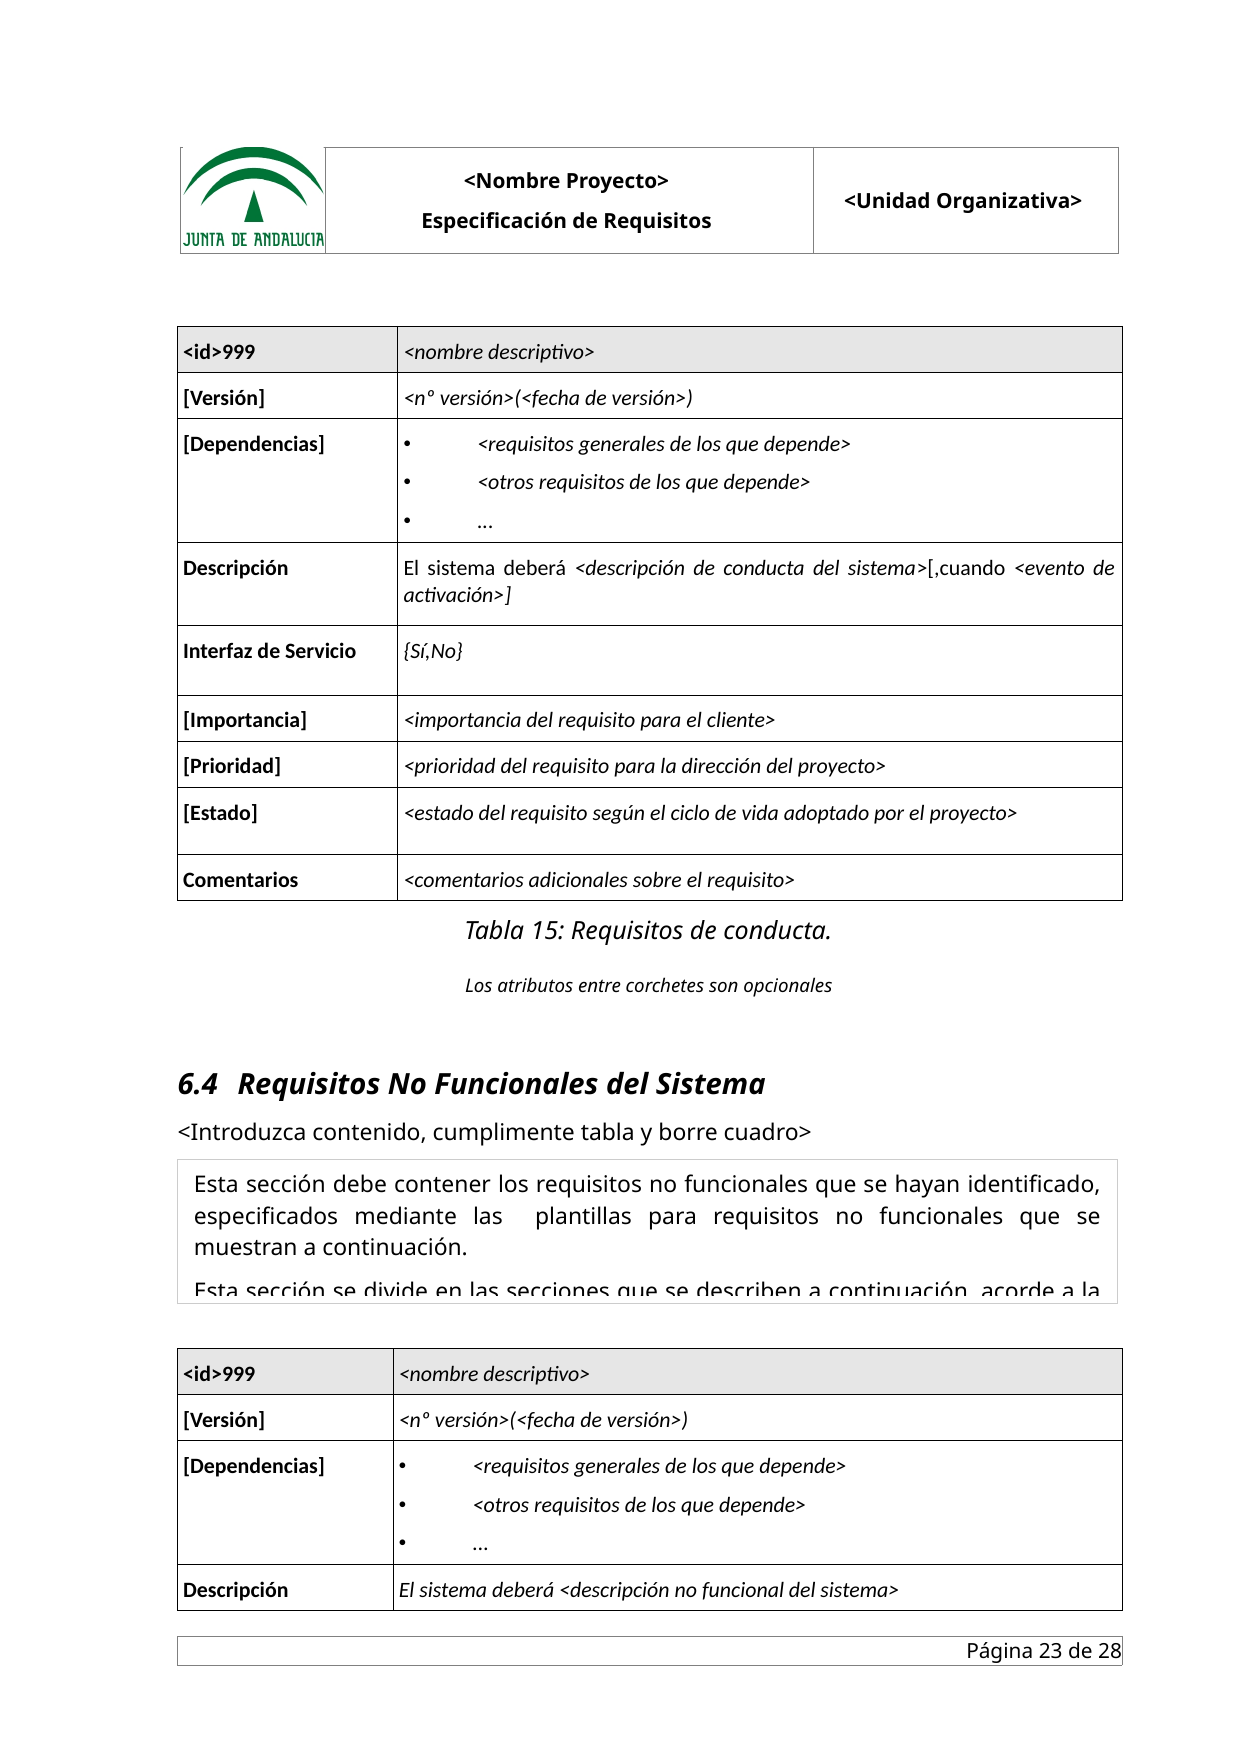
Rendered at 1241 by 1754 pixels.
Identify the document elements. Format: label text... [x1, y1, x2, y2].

table_header <id>999 [178, 327, 397, 372]
text Esta sección debe contener los requisitos no funcionales que se hayan identificado, especificados mediante las plantillas para requisitos no funcionales que se muestran a continuación. [194, 1168, 1101, 1262]
table_cell El sistema deberá <descripción no funcional del sistema> [394, 1565, 1122, 1610]
table_cell [Importancia] [178, 696, 397, 741]
table_cell [Versión] [178, 1395, 393, 1440]
table_cell [Prioridad] [178, 742, 397, 787]
table_cell <requisitos generales de los que depende> <otros requisitos de los que depende> ... [398, 419, 1122, 542]
table_cell <importancia del requisito para el cliente> [398, 696, 1122, 741]
table_cell <prioridad del requisito para la dirección del proyecto> [398, 742, 1122, 787]
table_cell Descripción [178, 1565, 393, 1610]
text Tabla 15: Requisitos de conducta. [177, 913, 1122, 947]
table_header <nombre descriptivo> [398, 327, 1122, 372]
table_cell <nº versión>(<fecha de versión>) [394, 1395, 1122, 1440]
table_cell El sistema deberá <descripción de conducta del sistema>[,cuando <evento de activación>] [398, 543, 1122, 624]
table_cell [Estado] [178, 788, 397, 854]
table_header <nombre descriptivo> [394, 1349, 1122, 1394]
text Esta sección se divide en las secciones que se describen a continuación, acorde a la taxonomía de requisitos de producto propuesta en Madeja. [194, 1275, 1101, 1295]
text Los atributos entre corchetes son opcionales [177, 972, 1122, 997]
table_cell [Dependencias] [178, 419, 397, 542]
table_cell Comentarios [178, 855, 397, 900]
table_cell [Versión] [178, 373, 397, 418]
table_header <id>999 [178, 1349, 393, 1394]
table_cell Descripción [178, 543, 397, 624]
table_cell <requisitos generales de los que depende> <otros requisitos de los que depende> ... [394, 1441, 1122, 1564]
subtitle Requisitos No Funcionales del Sistema [177, 1063, 1122, 1103]
table_cell <estado del requisito según el ciclo de vida adoptado por el proyecto> [398, 788, 1122, 854]
table_cell Interfaz de Servicio [178, 626, 397, 694]
text <Introduzca contenido, cumplimente tabla y borre cuadro> [177, 1116, 1122, 1147]
table_cell [Dependencias] [178, 1441, 393, 1564]
table_cell <comentarios adicionales sobre el requisito> [398, 855, 1122, 900]
table_cell <nº versión>(<fecha de versión>) [398, 373, 1122, 418]
table_cell {Sí,No} [398, 626, 1122, 694]
